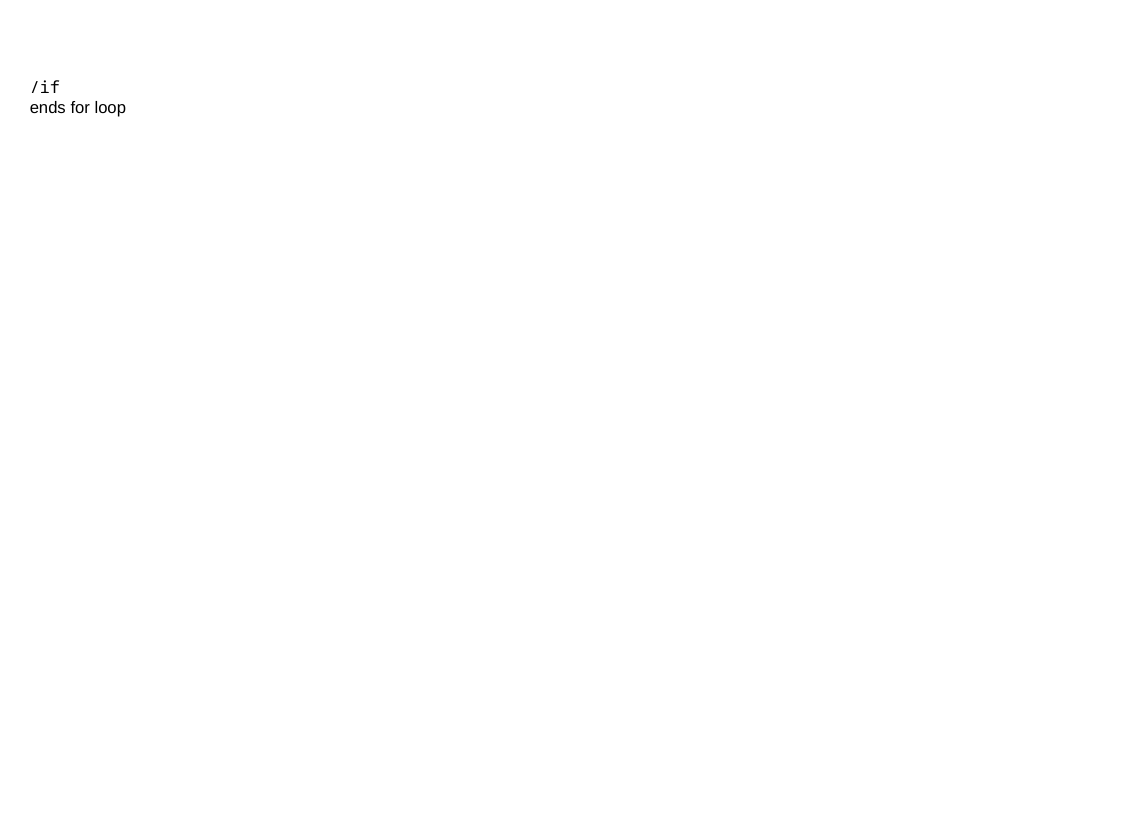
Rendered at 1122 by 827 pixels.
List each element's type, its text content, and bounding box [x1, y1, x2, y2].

text ends for loop [29, 98, 1062, 117]
text /if [29, 75, 1062, 98]
